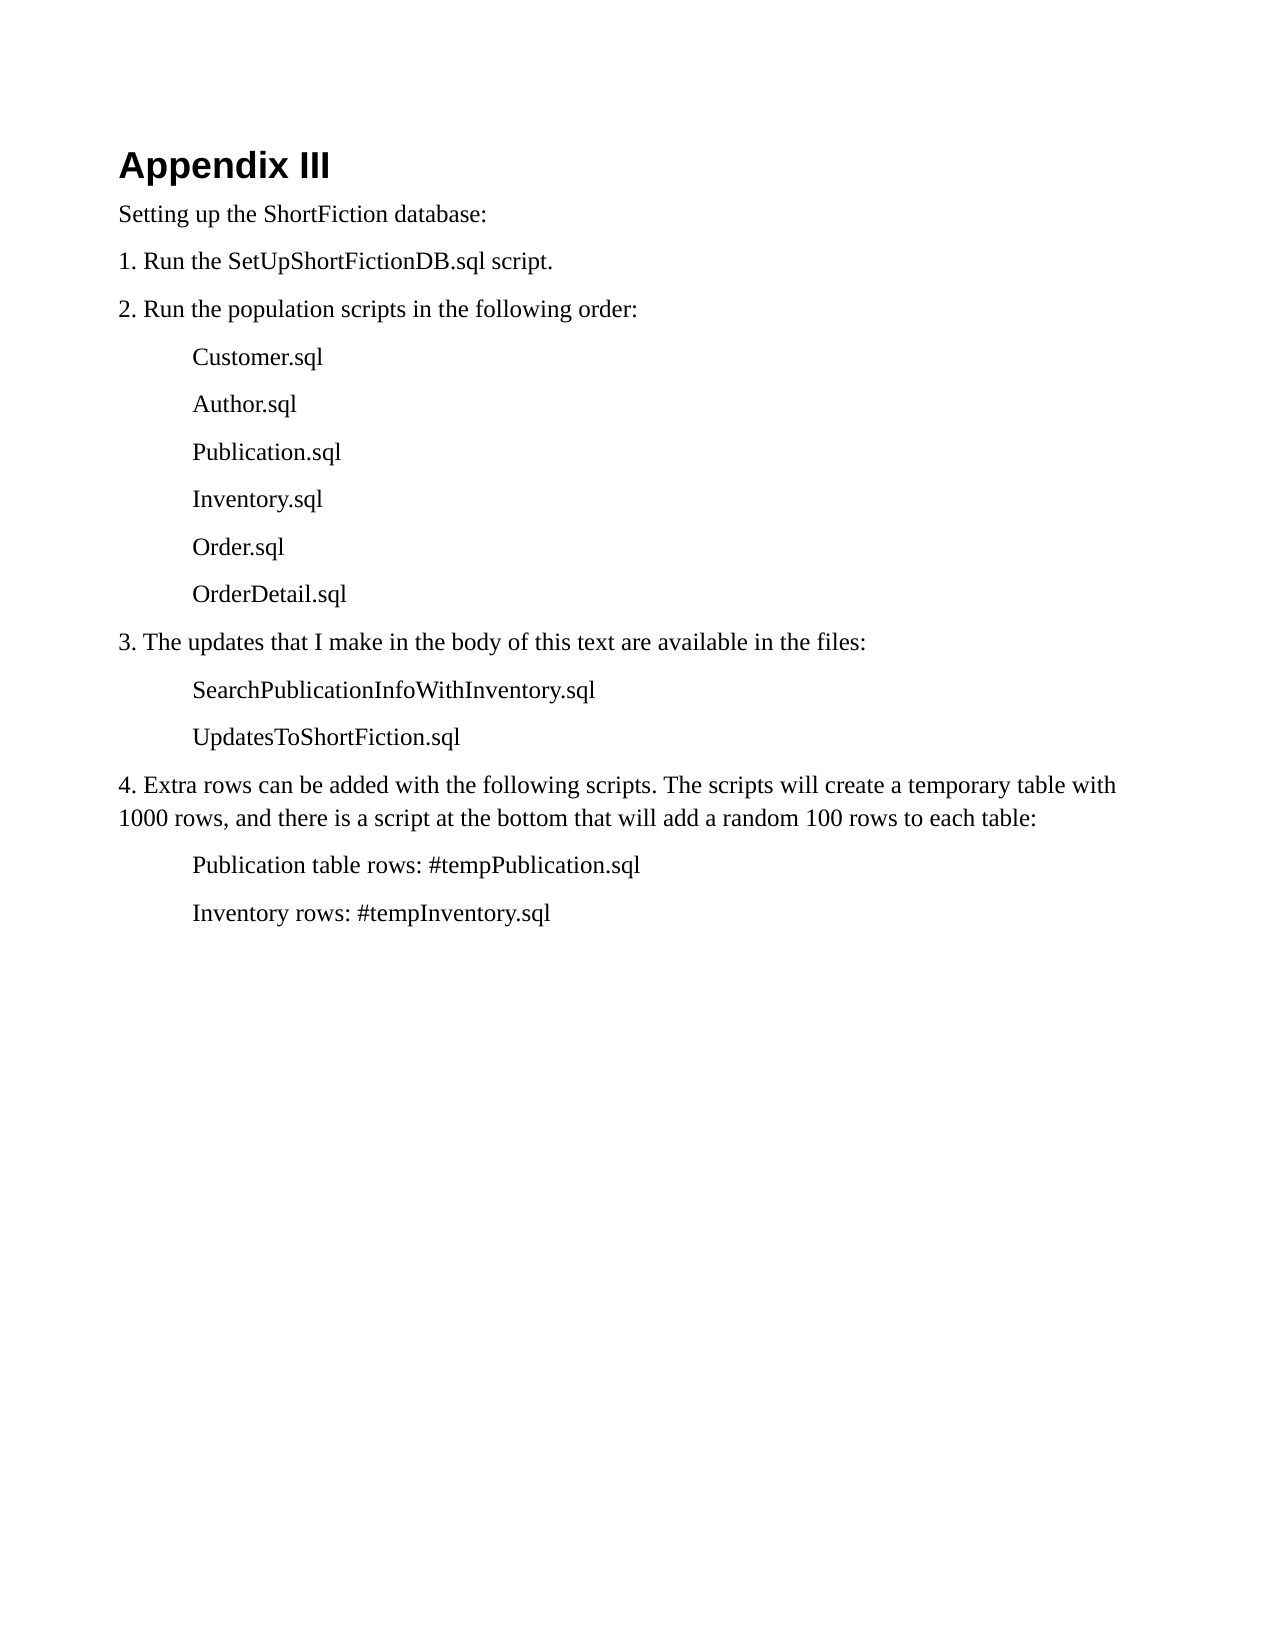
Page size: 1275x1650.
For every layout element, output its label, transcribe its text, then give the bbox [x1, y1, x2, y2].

text Customer.sql [118, 342, 1157, 370]
text Setting up the ShortFiction database: [118, 199, 1157, 227]
text 1. Run the SetUpShortFictionDB.sql script. [118, 246, 1157, 275]
text Order.sql [118, 532, 1157, 561]
text 4. Extra rows can be added with the following scripts. The scripts will create a temporary table with 1000 rows, and there is a script at the bottom that will add a random 100 rows to each table: [118, 770, 1157, 832]
text SearchPublicationInfoWithInventory.sql [118, 675, 1157, 703]
text Inventory.sql [118, 484, 1157, 513]
text Publication table rows: #tempPublication.sql [118, 851, 1157, 879]
text Author.sql [118, 389, 1157, 418]
text 3. The updates that I make in the body of this text are available in the files: [118, 627, 1157, 656]
text OrderDetail.sql [118, 579, 1157, 608]
text UpdatesToShortFiction.sql [118, 722, 1157, 751]
text Publication.sql [118, 437, 1157, 466]
subtitle Appendix III [118, 143, 1157, 186]
text 2. Run the population scripts in the following order: [118, 294, 1157, 323]
text Inventory rows: #tempInventory.sql [118, 898, 1157, 927]
